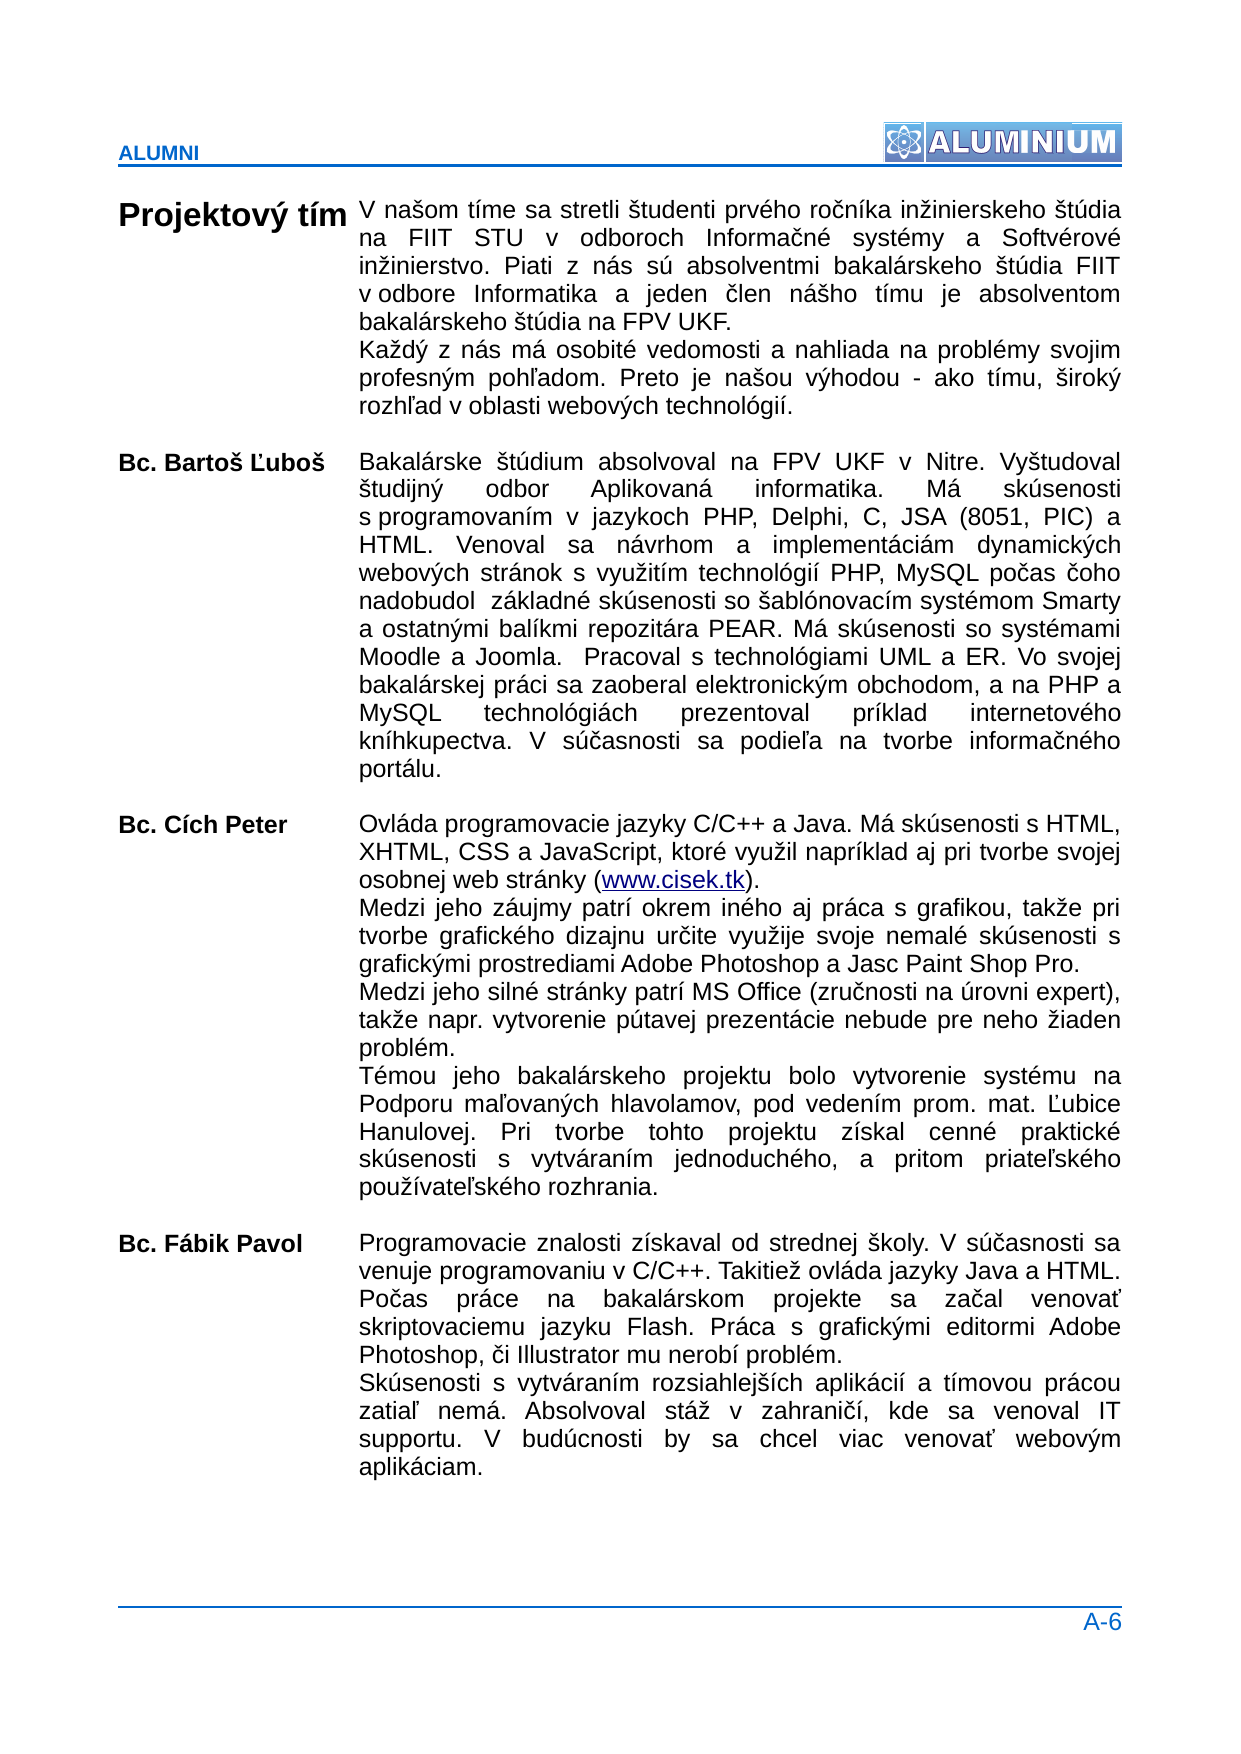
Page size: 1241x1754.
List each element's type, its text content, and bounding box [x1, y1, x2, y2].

text Témou jeho bakalárskeho projektu bolo vytvorenie systému na Podporu maľovaných hlavolamov, pod vedením prom. mat. Ľubice Hanulovej. Pri tvorbe tohto projektu získal cenné praktické skúsenosti s vytváraním jednoduchého, a pritom priateľského používateľského rozhrania. [358, 1062, 1122, 1201]
text Každý z nás má osobité vedomosti a nahliada na problémy svojim profesným pohľadom. Preto je našou výhodou - ako tímu, široký rozhľad v oblasti webových technológií. [358, 336, 1122, 419]
subtitle Bc. Fábik Pavol [118, 1230, 358, 1258]
text Ovláda programovacie jazyky C/C++ a Java. Má skúsenosti s HTML, XHTML, CSS a JavaScript, ktoré využil napríklad aj pri tvorbe svojej osobnej web stránky (www.cisek.tk). [358, 810, 1122, 894]
text Medzi jeho záujmy patrí okrem iného aj práca s grafikou, takže pri tvorbe grafického dizajnu určite využije svoje nemalé skúsenosti s grafickými prostrediami Adobe Photoshop a Jasc Paint Shop Pro. [358, 894, 1122, 978]
text V našom tíme sa stretli študenti prvého ročníka inžinierskeho štúdia na FIIT STU v odboroch Informačné systémy a Softvérové inžinierstvo. Piati z nás sú absolventmi bakalárskeho štúdia FIIT v odbore Informatika a jeden člen nášho tímu je absolventom bakalárskeho štúdia na FPV UKF. [358, 196, 1122, 336]
subtitle Projektový tím [118, 196, 358, 233]
subtitle Bc. Cích Peter [118, 811, 358, 839]
text Skúsenosti s vytváraním rozsiahlejších aplikácií a tímovou prácou zatiaľ nemá. Absolvoval stáž v zahraničí, kde sa venoval IT supportu. V budúcnosti by sa chcel viac venovať webovým aplikáciam. [358, 1369, 1122, 1480]
text Programovacie znalosti získaval od strednej školy. V súčasnosti sa venuje programovaniu v C/C++. Takitiež ovláda jazyky Java a HTML. Počas práce na bakalárskom projekte sa začal venovať skriptovaciemu jazyku Flash. Práca s grafickými editormi Adobe Photoshop, či Illustrator mu nerobí problém. [358, 1229, 1122, 1369]
subtitle Bc. Bartoš Ľuboš [118, 448, 358, 476]
text Bakalárske štúdium absolvoval na FPV UKF v Nitre. Vyštudoval študijný odbor Aplikovaná informatika. Má skúsenosti s programovaním v jazykoch PHP, Delphi, C, JSA (8051, PIC) a HTML. Venoval sa návrhom a implementáciám dynamických webových stránok s využitím technológií PHP, MySQL počas čoho nadobudol základné skúsenosti so šablónovacím systémom Smarty a ostatnými balíkmi repozitára PEAR. Má skúsenosti so systémami Moodle a Joomla. Pracoval s technológiami UML a ER. Vo svojej bakalárskej práci sa zaoberal elektronickým obchodom, a na PHP a MySQL technológiách prezentoval príklad internetového kníhkupectva. V súčasnosti sa podieľa na tvorbe informačného portálu. [358, 447, 1122, 782]
text Medzi jeho silné stránky patrí MS Office (zručnosti na úrovni expert), takže napr. vytvorenie pútavej prezentácie nebude pre neho žiaden problém. [358, 978, 1122, 1062]
